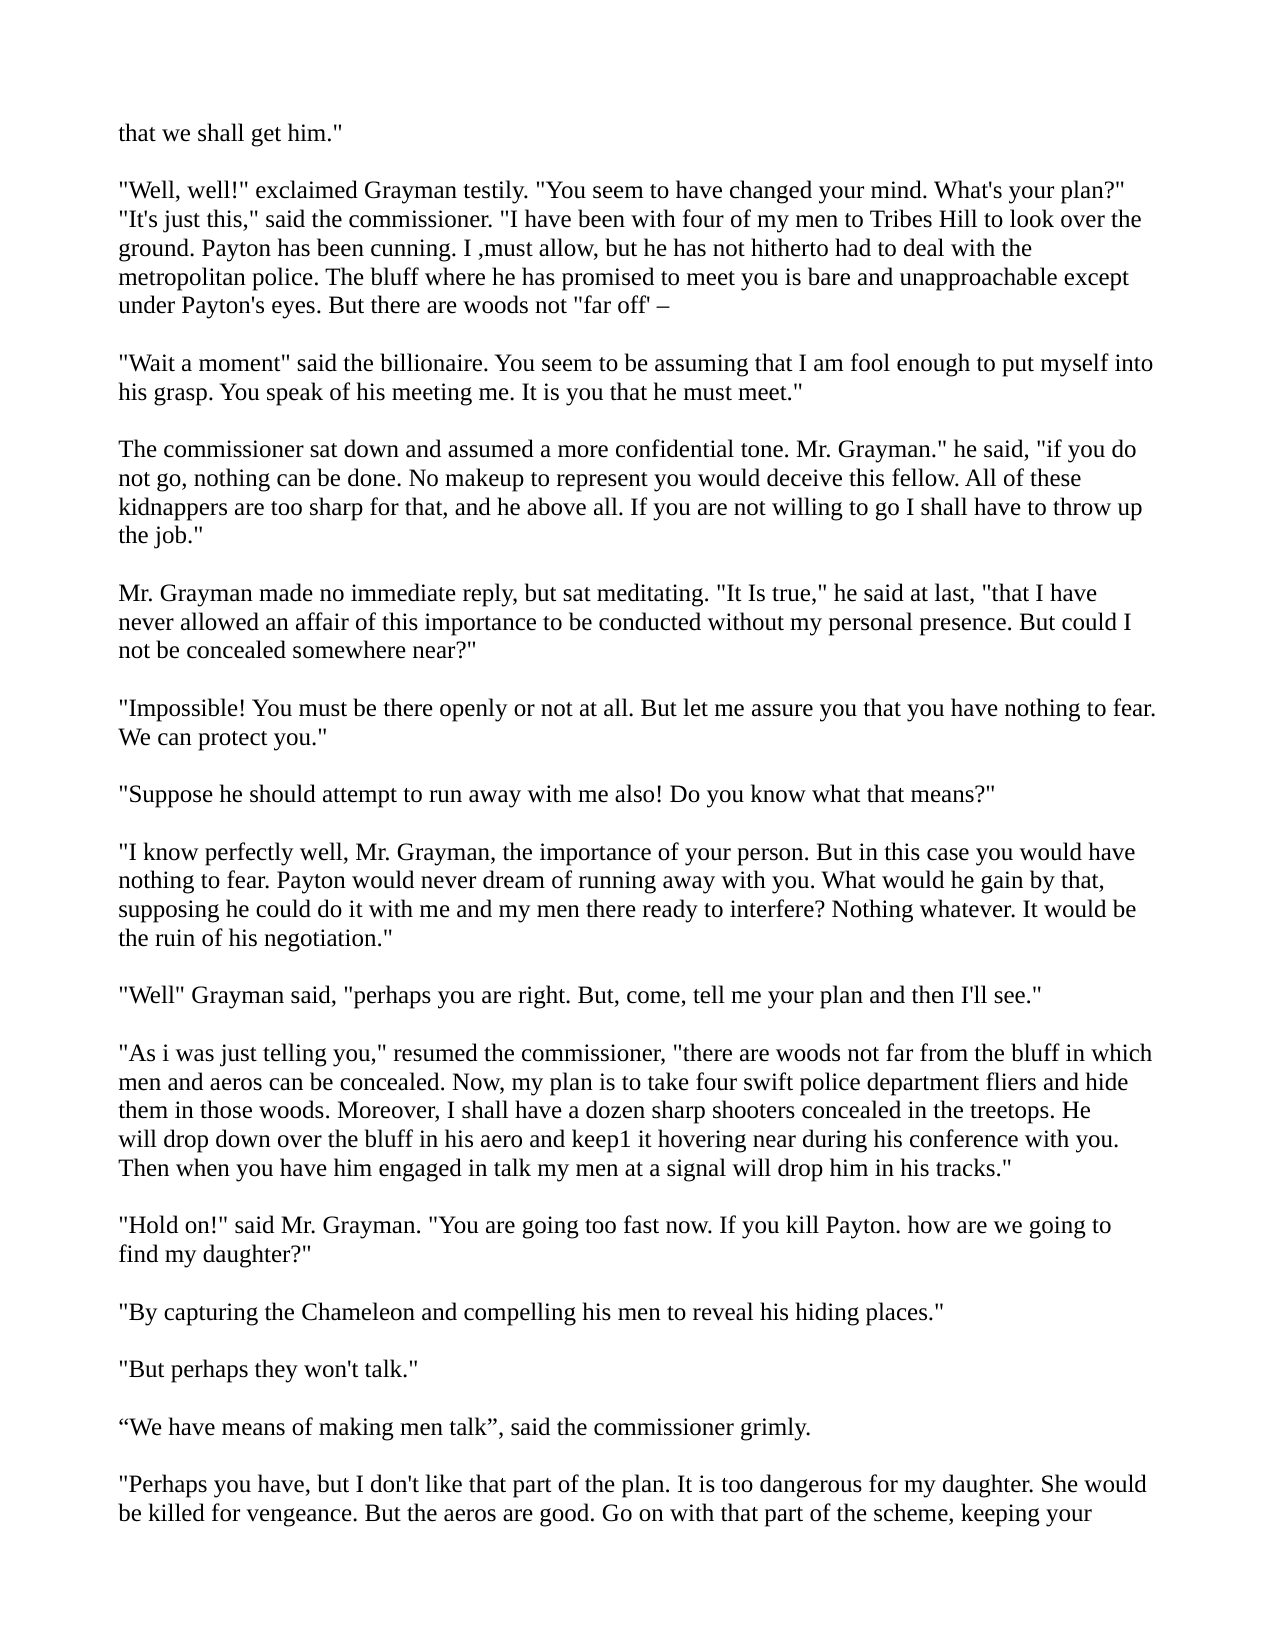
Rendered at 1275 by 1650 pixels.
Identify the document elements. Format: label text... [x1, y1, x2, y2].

text "Well, well!" exclaimed Grayman testily. "You seem to have changed your mind. What's your plan?" "It's just this," said the commissioner. "I have been with four of my men to Tribes Hill to look over the ground. Payton has been cunning. I ,must allow, but he has not hitherto had to deal with the metropolitan police. The bluff where he has promised to meet you is bare and unapproachable except under Payton's eyes. But there are woods not "far off' – [118, 147, 1157, 319]
text "Wait a moment" said the billionaire. You seem to be assuming that I am fool enough to put myself into his grasp. You speak of his meeting me. It is you that he must meet." [118, 319, 1157, 406]
text "Well" Grayman said, "perhaps you are right. But, come, tell me your plan and then I'll see." [118, 952, 1157, 1009]
text "By capturing the Chameleon and compelling his men to reveal his hiding places." [118, 1268, 1157, 1326]
text “We have means of making men talk”, said the commissioner grimly. [118, 1383, 1157, 1441]
text "I know perfectly well, Mr. Grayman, the importance of your person. But in this case you would have nothing to fear. Payton would never dream of running away with you. What would he gain by that, supposing he could do it with me and my men there ready to interfere? Nothing whatever. It would be the ruin of his negotiation." [118, 808, 1157, 952]
text "Perhaps you have, but I don't like that part of the plan. It is too dangerous for my daughter. She would be killed for vengeance. But the aeros are good. Go on with that part of the scheme, keeping your [118, 1441, 1157, 1527]
text "Impossible! You must be there openly or not at all. But let me assure you that you have nothing to fear. We can protect you." [118, 693, 1157, 751]
text Mr. Grayman made no immediate reply, but sat meditating. "It Is true," he said at last, "that I have never allowed an affair of this importance to be conducted without my personal presence. But could I not be concealed somewhere near?" [118, 549, 1157, 664]
text "As i was just telling you," resumed the commissioner, "there are woods not far from the bluff in which men and aeros can be concealed. Now, my plan is to take four swift police department fliers and hide them in those woods. Moreover, I shall have a dozen sharp shooters concealed in the treetops. He will drop down over the bluff in his aero and keep1 it hovering near during his conference with you. Then when you have him engaged in talk my men at a signal will drop him in his tracks." [118, 1038, 1157, 1182]
text The commissioner sat down and assumed a more confidential tone. Mr. Grayman." he said, "if you do not go, nothing can be done. No makeup to represent you would deceive this fellow. All of these kidnappers are too sharp for that, and he above all. If you are not willing to go I shall have to throw up the job." [118, 406, 1157, 549]
text "Hold on!" said Mr. Grayman. "You are going too fast now. If you kill Payton. how are we going to find my daughter?" [118, 1182, 1157, 1268]
text "But perhaps they won't talk." [118, 1326, 1157, 1383]
text "Suppose he should attempt to run away with me also! Do you know what that means?" [118, 779, 1157, 808]
text that we shall get him." [118, 118, 1157, 147]
